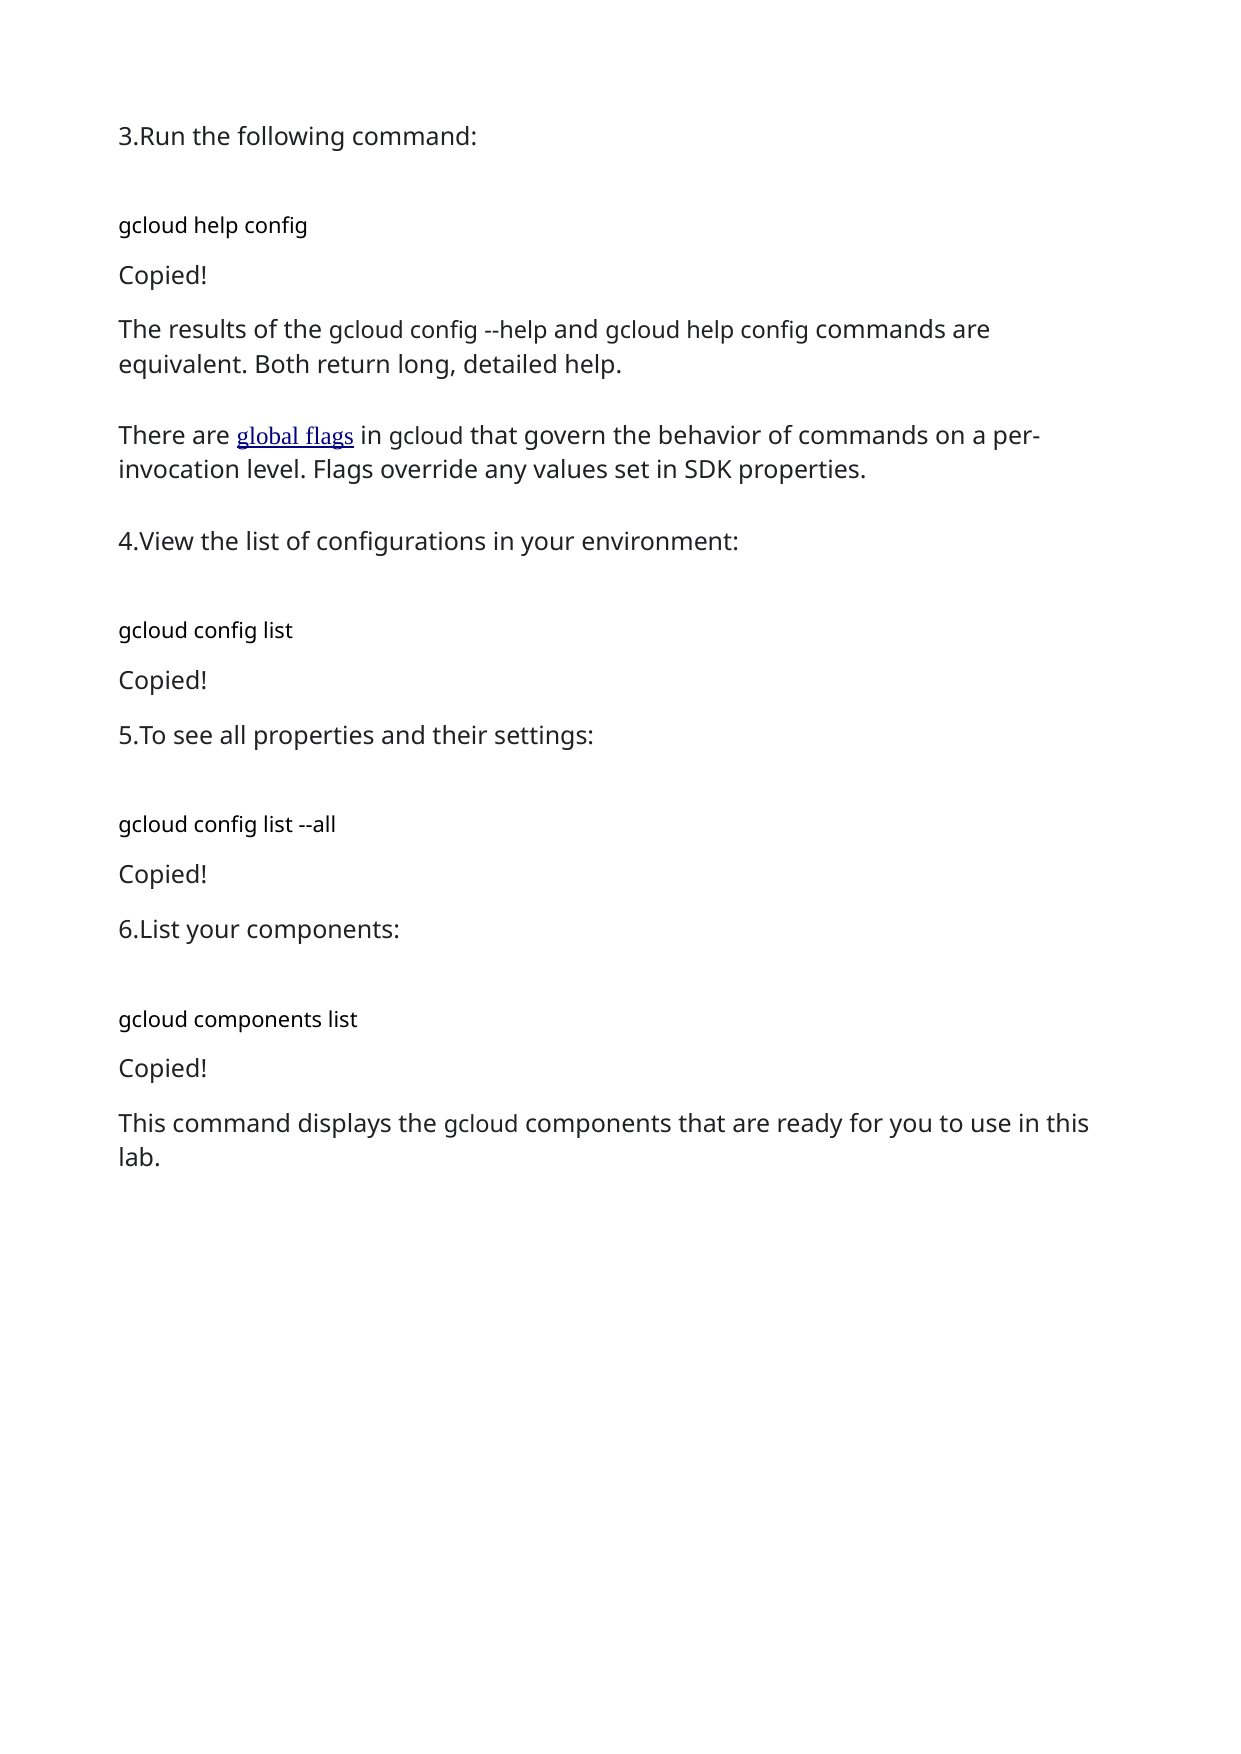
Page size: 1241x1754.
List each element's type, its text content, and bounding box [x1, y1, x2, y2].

list gcloud config list [118, 615, 1122, 645]
list gcloud components list [118, 1003, 1122, 1033]
list Copied! [118, 857, 1109, 891]
list Run the following command: [118, 118, 1122, 152]
list The results of the gcloud config --help and gcloud help config commands are equivalent. Both return long, detailed help. [118, 312, 1122, 380]
list There are global flags in gcloud that govern the behavior of commands on a per-invocation level. Flags override any values set in SDK properties. [118, 418, 1122, 486]
list This command displays the gcloud components that are ready for you to use in this lab. [118, 1106, 1122, 1174]
list View the list of configurations in your environment: [118, 523, 1122, 557]
list gcloud config list --all [118, 809, 1122, 839]
list Copied! [118, 663, 1109, 697]
list gcloud help config [118, 210, 1122, 240]
list List your components: [118, 912, 1122, 946]
list To see all properties and their settings: [118, 717, 1122, 752]
list Copied! [118, 1051, 1109, 1085]
list Copied! [118, 258, 1109, 292]
